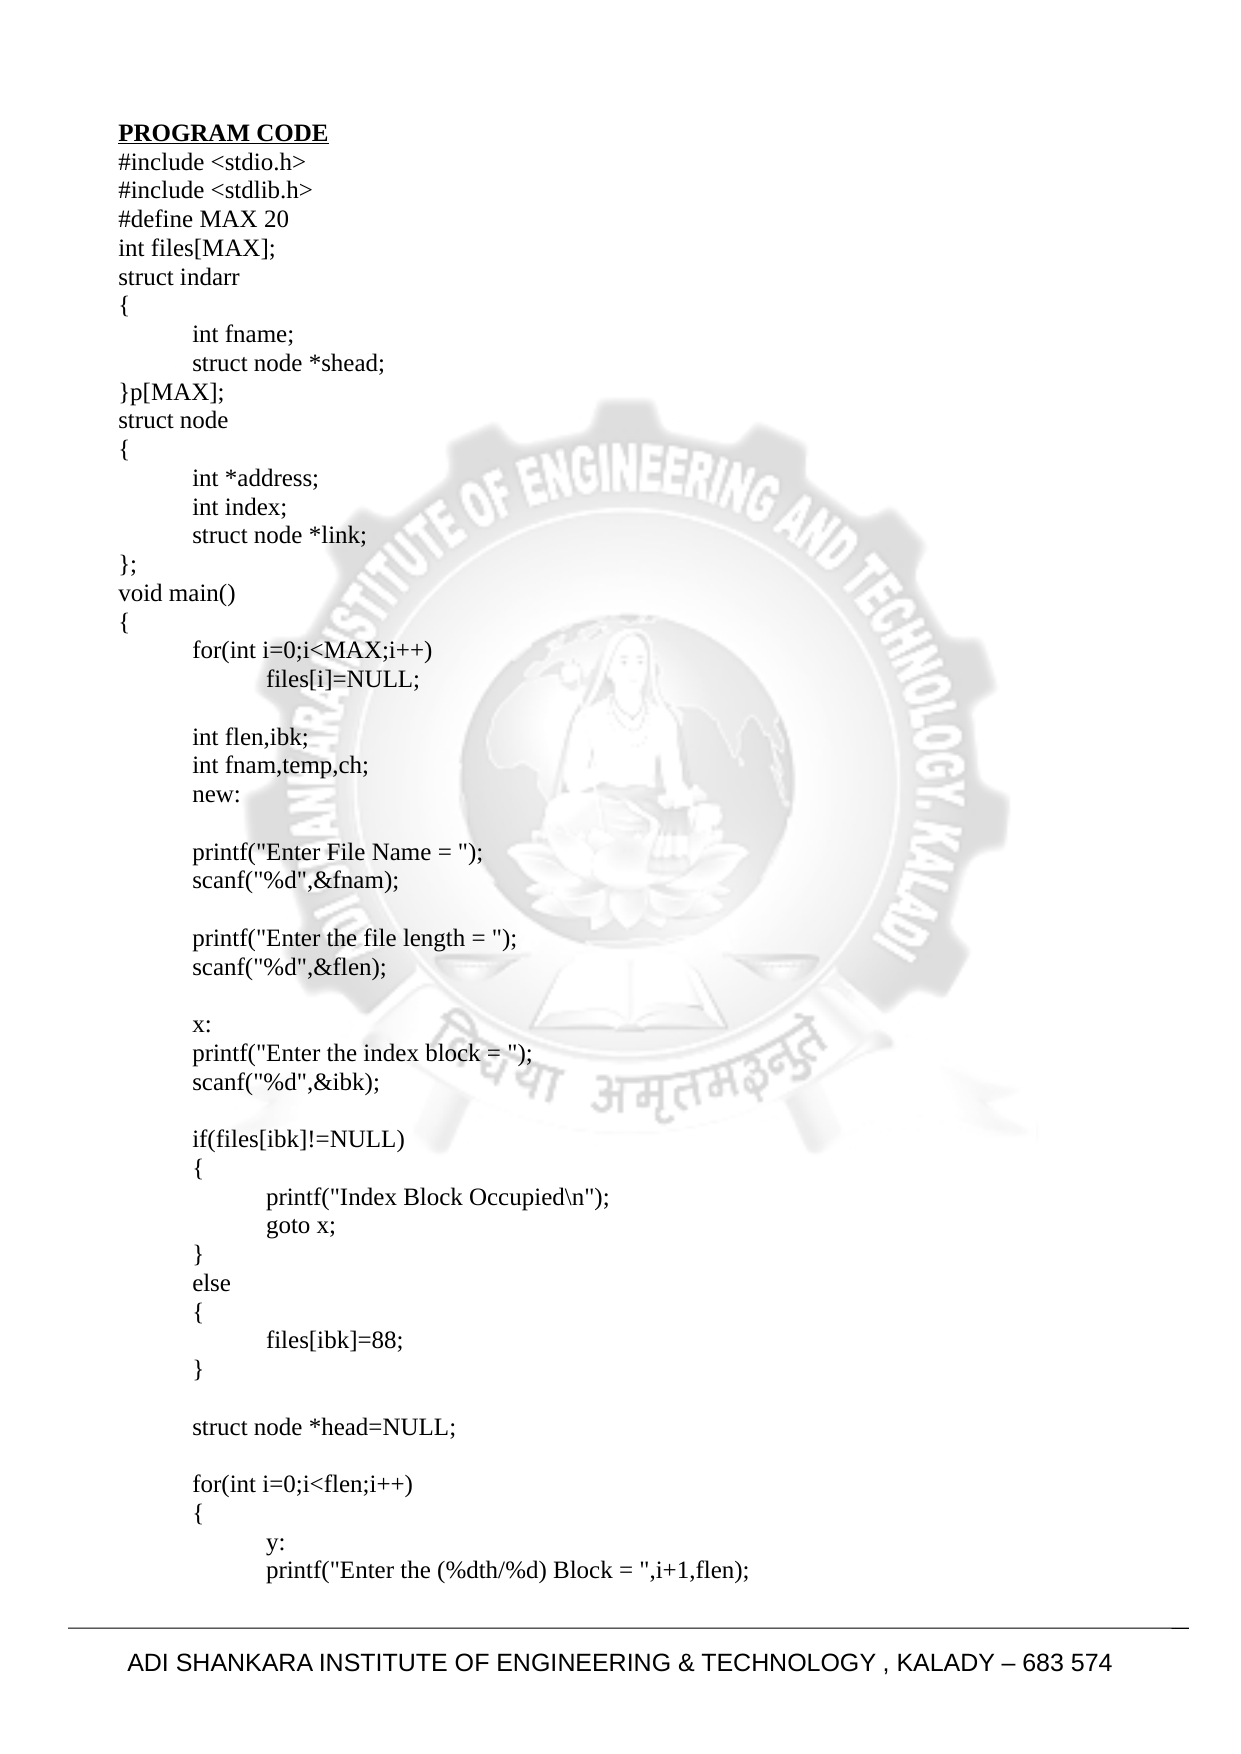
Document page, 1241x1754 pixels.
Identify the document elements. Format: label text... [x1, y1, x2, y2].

text #include <stdio.h> #include <stdlib.h> #define MAX 20 int files[MAX]; struct indarr { int fname; struct node *shead; }p[MAX]; struct node { int *address; int index; struct node *link; }; void main() { for(int i=0;i<MAX;i++) files[i]=NULL; int flen,ibk; int fnam,temp,ch; new: printf("Enter File Name = "); scanf("%d",&fnam); printf("Enter the file length = "); scanf("%d",&flen); x: printf("Enter the index block = "); scanf("%d",&ibk); if(files[ibk]!=NULL) { printf("Index Block Occupied\n"); goto x; } else { files[ibk]=88; } struct node *head=NULL; for(int i=0;i<flen;i++) { y: printf("Enter the (%dth/%d) Block = ",i+1,flen); [118, 147, 1122, 1584]
text PROGRAM CODE [118, 118, 1122, 147]
